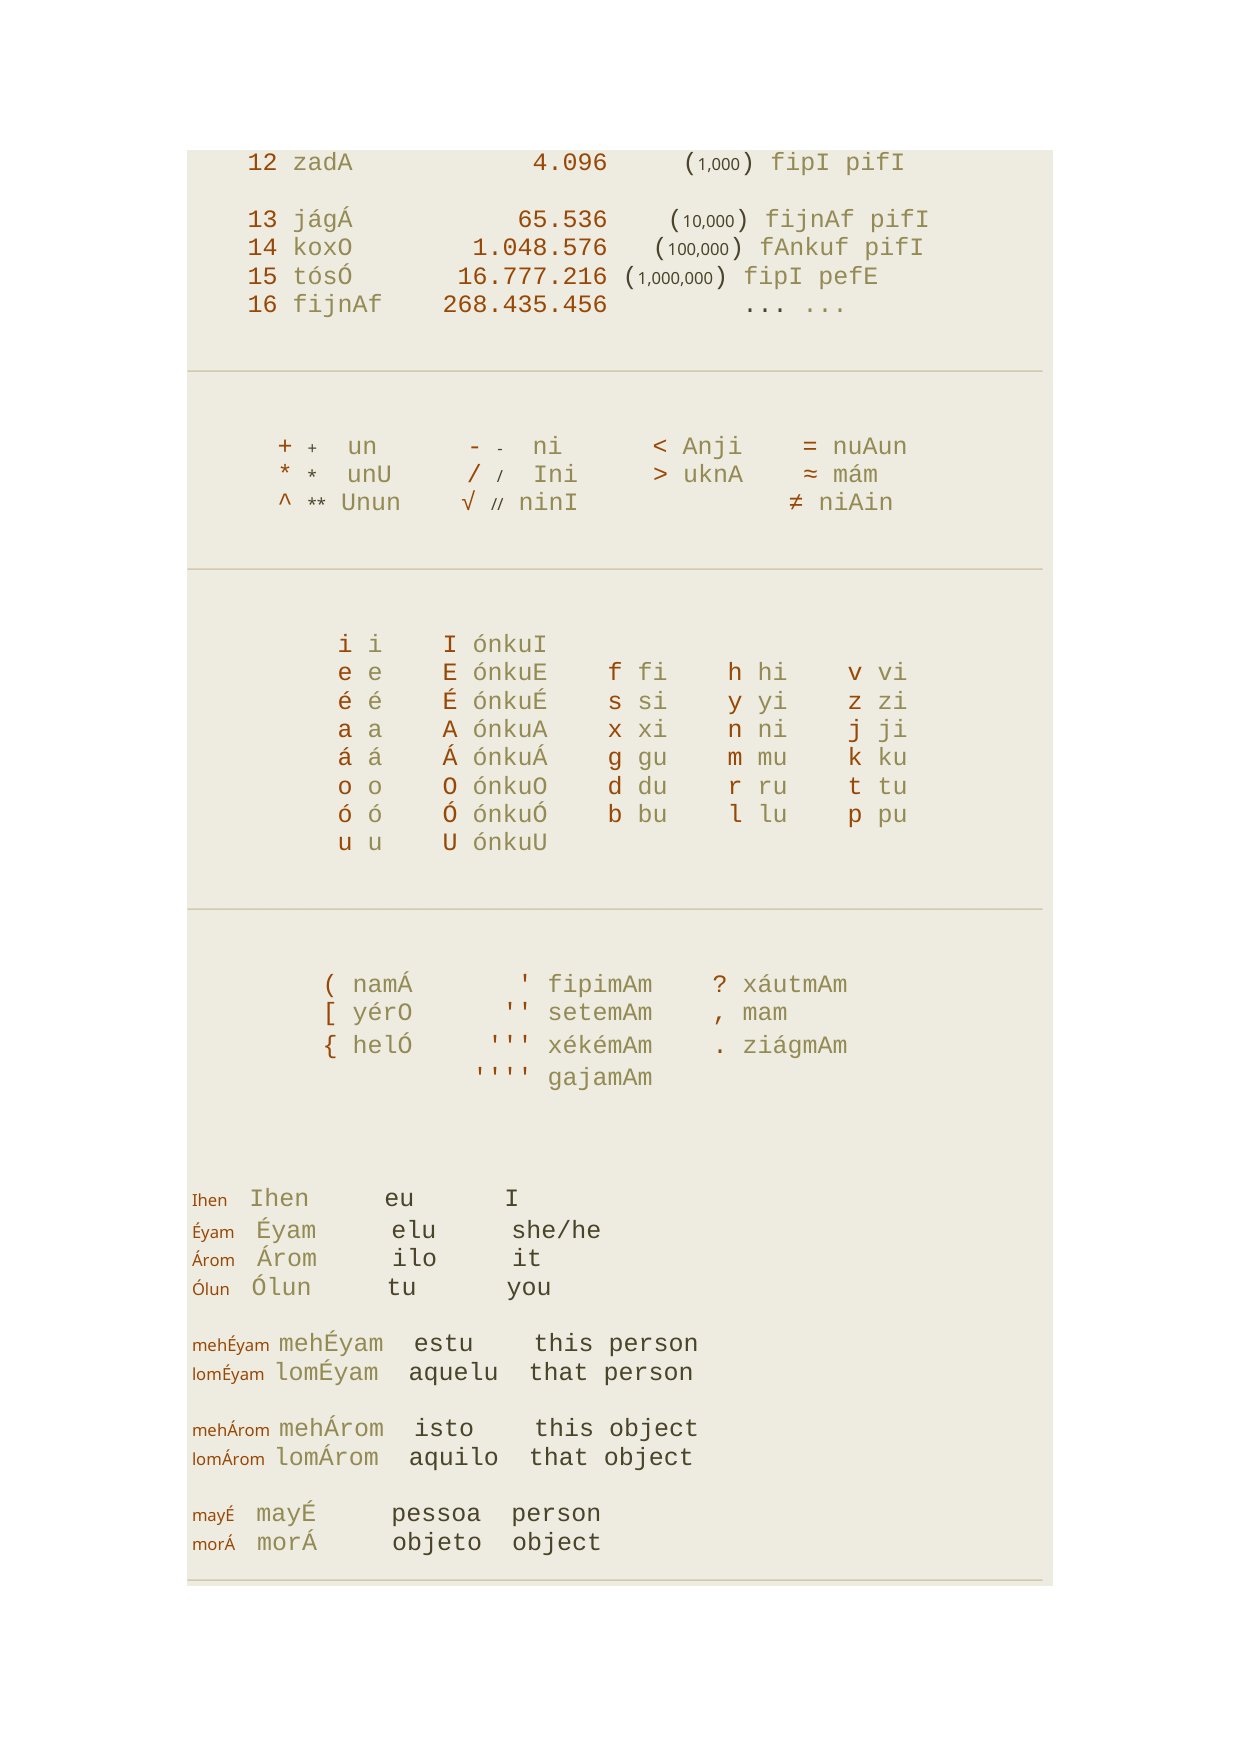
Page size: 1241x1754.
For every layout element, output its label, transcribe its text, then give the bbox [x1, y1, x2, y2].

text 16 fijnAf 268.435.456 ... ... [187, 292, 1053, 320]
text a a A ónkuA x xi n ni j ji [187, 717, 1053, 745]
text morÁ morÁ objeto object [187, 1529, 1053, 1558]
text ó ó Ó ónkuÓ b bu l lu p pu [187, 802, 1053, 830]
text [ yérO '' setemAm , mam [187, 1000, 1053, 1028]
text Éyam Éyam elu she/he [187, 1218, 1053, 1246]
text Árom Árom ilo it [187, 1246, 1053, 1274]
text lomÁrom lomÁrom aquilo that object [187, 1444, 1053, 1473]
text { helÓ ''' xékémAm . ziágmAm [187, 1032, 1053, 1061]
text 14 koxO 1.048.576 (100,000) fAnkuf pifI [187, 235, 1053, 263]
text _________________________________________________________ [187, 547, 1053, 575]
text * * unU / / Ini > uknA ≈ mám [187, 462, 1053, 490]
text mehÁrom mehÁrom isto this object [187, 1416, 1053, 1444]
text mehÉyam mehÉyam estu this person [187, 1331, 1053, 1359]
text mayÉ mayÉ pessoa person [187, 1501, 1053, 1529]
text Ihen Ihen eu I [187, 1185, 1053, 1213]
text _________________________________________________________ [187, 887, 1053, 915]
text ( namÁ ' fipimAm ? xáutmAm [187, 972, 1053, 1000]
text lomÉyam lomÉyam aquelu that person [187, 1359, 1053, 1388]
text o o O ónkuO d du r ru t tu [187, 773, 1053, 802]
text + + un - - ni < Anji = nuAun [187, 433, 1053, 462]
text e e E ónkuE f fi h hi v vi [187, 660, 1053, 688]
text _________________________________________________________ [187, 348, 1053, 377]
text i i I ónkuI [187, 632, 1053, 660]
text ^ ** Unun √ // ninI ≠ niAin [187, 490, 1053, 518]
text '''' gajamAm [187, 1065, 1053, 1093]
text Ólun Ólun tu you [187, 1274, 1053, 1303]
text _________________________________________________________ [187, 1558, 1053, 1586]
text é é É ónkuÉ s si y yi z zi [187, 688, 1053, 717]
text 15 tósÓ 16.777.216 (1,000,000) fipI pefE [187, 263, 1053, 292]
text 13 jágÁ 65.536 (10,000) fijnAf pifI [187, 207, 1053, 235]
text á á Á ónkuÁ g gu m mu k ku [187, 745, 1053, 773]
text u u U ónkuU [187, 830, 1053, 858]
text 12 zadA 4.096 (1,000) fipI pifI [187, 150, 1053, 178]
